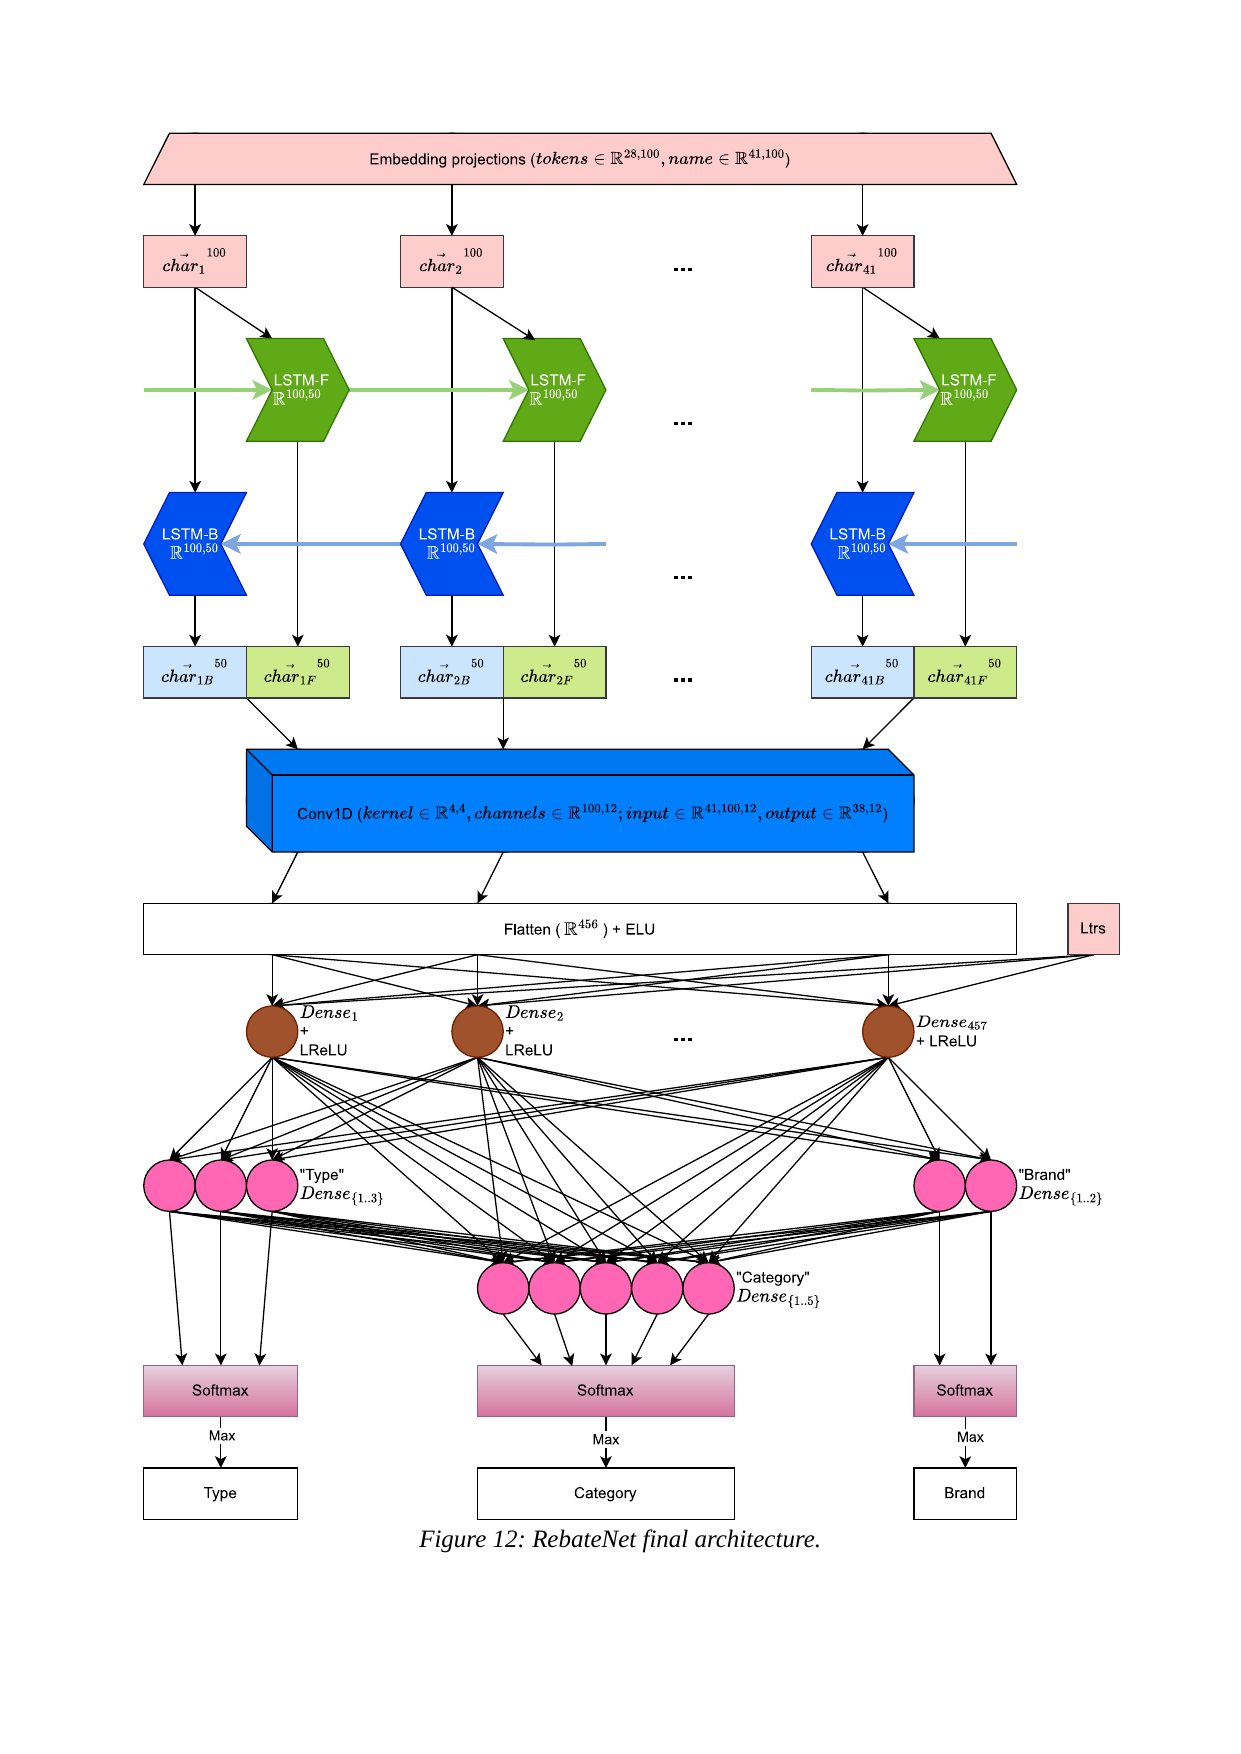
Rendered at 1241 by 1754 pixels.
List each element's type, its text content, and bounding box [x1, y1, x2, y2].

text Figure 12: RebateNet final architecture. [118, 131, 1122, 1553]
